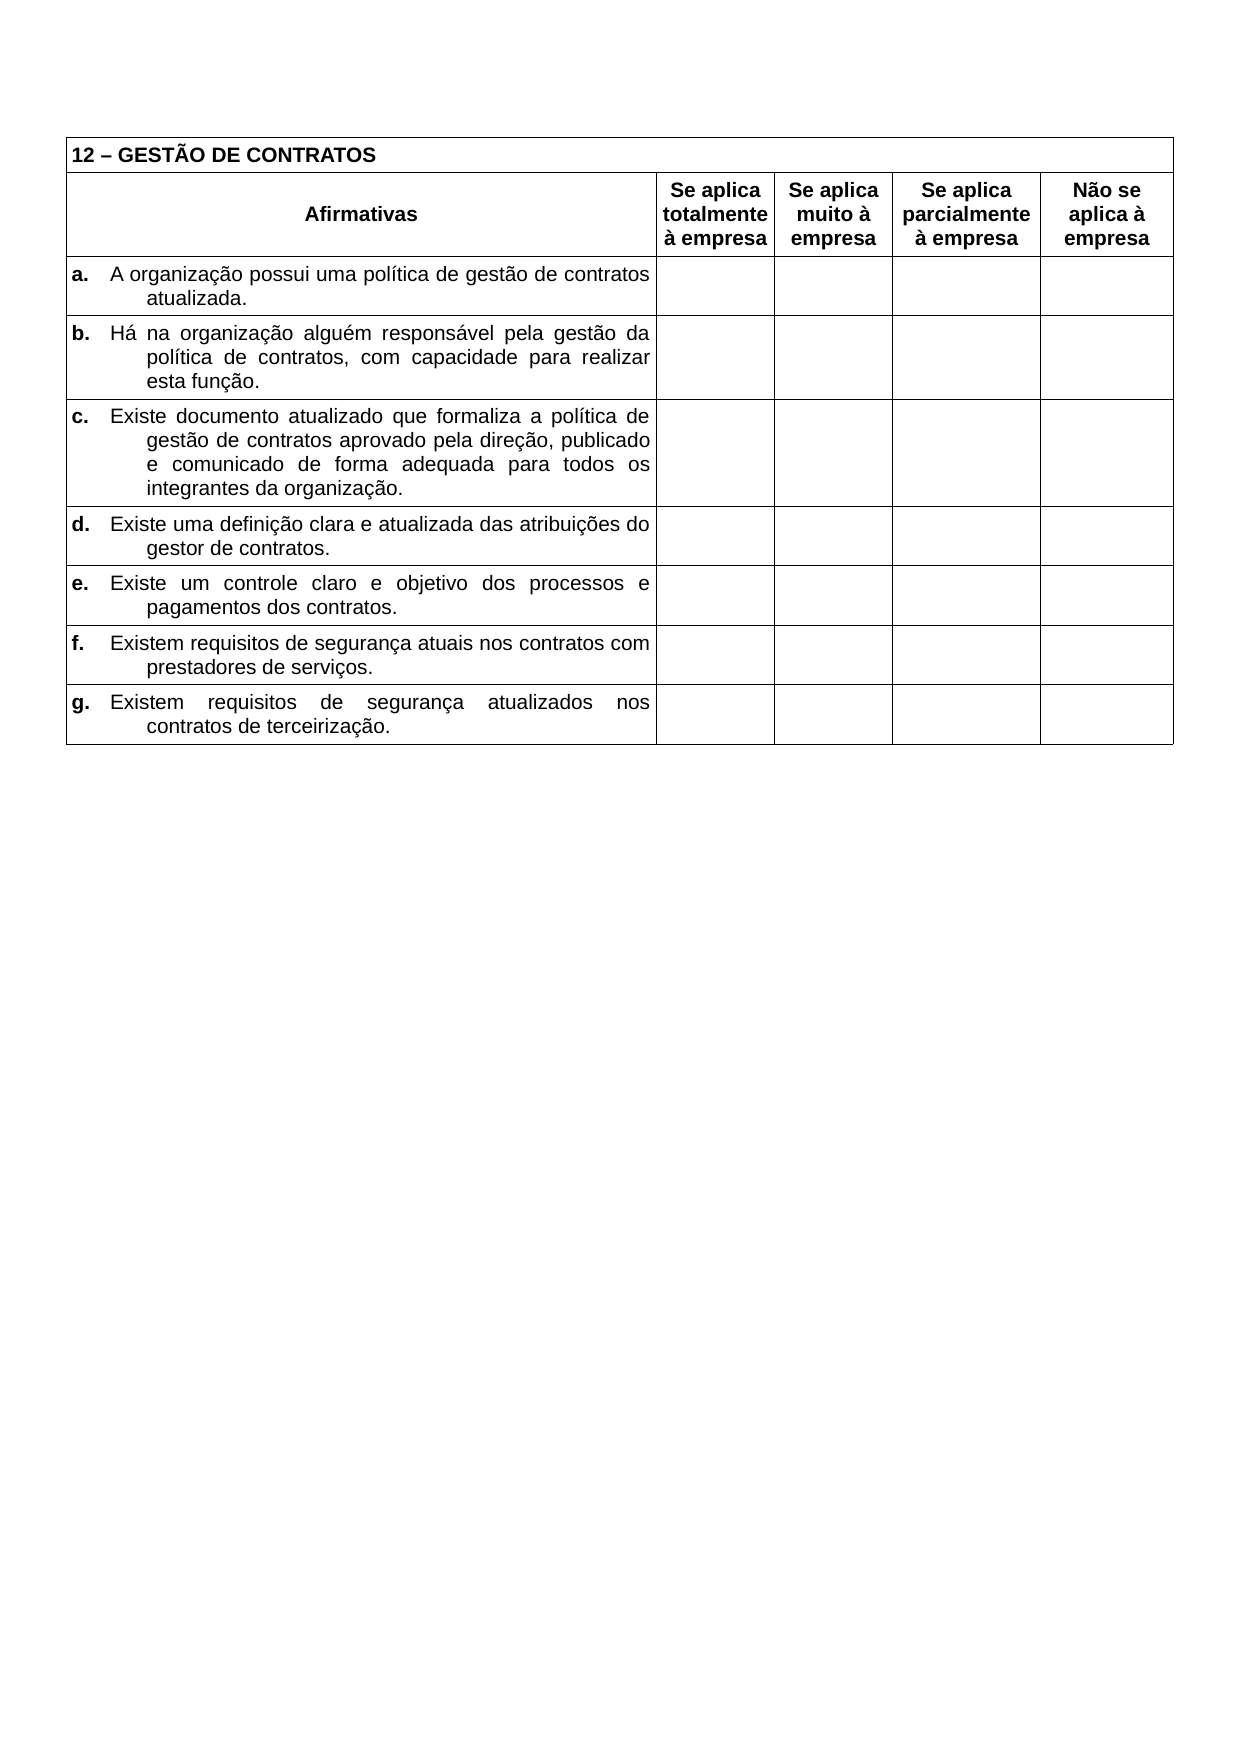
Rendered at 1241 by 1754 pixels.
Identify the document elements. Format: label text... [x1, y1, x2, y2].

table_cell [1041, 685, 1173, 744]
table_header 12 – GESTÃO DE CONTRATOS [67, 138, 1173, 172]
table_cell [893, 507, 1040, 565]
table_cell [1041, 566, 1173, 625]
table_cell [893, 566, 1040, 625]
table_cell Existe uma definição clara e atualizada das atribuições do gestor de contratos. [67, 507, 656, 565]
table_cell [775, 400, 892, 506]
table_cell [775, 626, 892, 684]
table_cell [775, 685, 892, 744]
table_cell Afirmativas [67, 173, 656, 256]
table_cell A organização possui uma política de gestão de contratos atualizada. [67, 257, 656, 315]
table_cell [893, 400, 1040, 506]
table_cell [657, 626, 774, 684]
table_cell Há na organização alguém responsável pela gestão da política de contratos, com capacidade para realizar esta função. [67, 316, 656, 398]
table_cell [893, 626, 1040, 684]
table_cell [1041, 507, 1173, 565]
table_cell Se aplica parcialmente à empresa [893, 173, 1040, 256]
table_cell [657, 257, 774, 315]
table_cell [893, 685, 1040, 744]
table_cell [893, 257, 1040, 315]
table_cell Existe um controle claro e objetivo dos processos e pagamentos dos contratos. [67, 566, 656, 625]
table_cell Se aplica muito à empresa [775, 173, 892, 256]
table_cell [657, 685, 774, 744]
table_cell [657, 316, 774, 398]
table_cell [775, 566, 892, 625]
table_cell [1041, 400, 1173, 506]
table_cell [657, 566, 774, 625]
table_cell [657, 400, 774, 506]
table_cell [775, 257, 892, 315]
table_cell [775, 507, 892, 565]
table_cell [1041, 257, 1173, 315]
table_cell [657, 507, 774, 565]
table_cell Se aplica totalmente à empresa [657, 173, 774, 256]
table_cell [893, 316, 1040, 398]
table_cell Existem requisitos de segurança atualizados nos contratos de terceirização. [67, 685, 656, 744]
table_cell Existe documento atualizado que formaliza a política de gestão de contratos aprovado pela direção, publicado e comunicado de forma adequada para todos os integrantes da organização. [67, 400, 656, 506]
table_cell [775, 316, 892, 398]
table_cell Não se aplica à empresa [1041, 173, 1173, 256]
table_cell [1041, 626, 1173, 684]
table_cell Existem requisitos de segurança atuais nos contratos com prestadores de serviços. [67, 626, 656, 684]
table_cell [1041, 316, 1173, 398]
